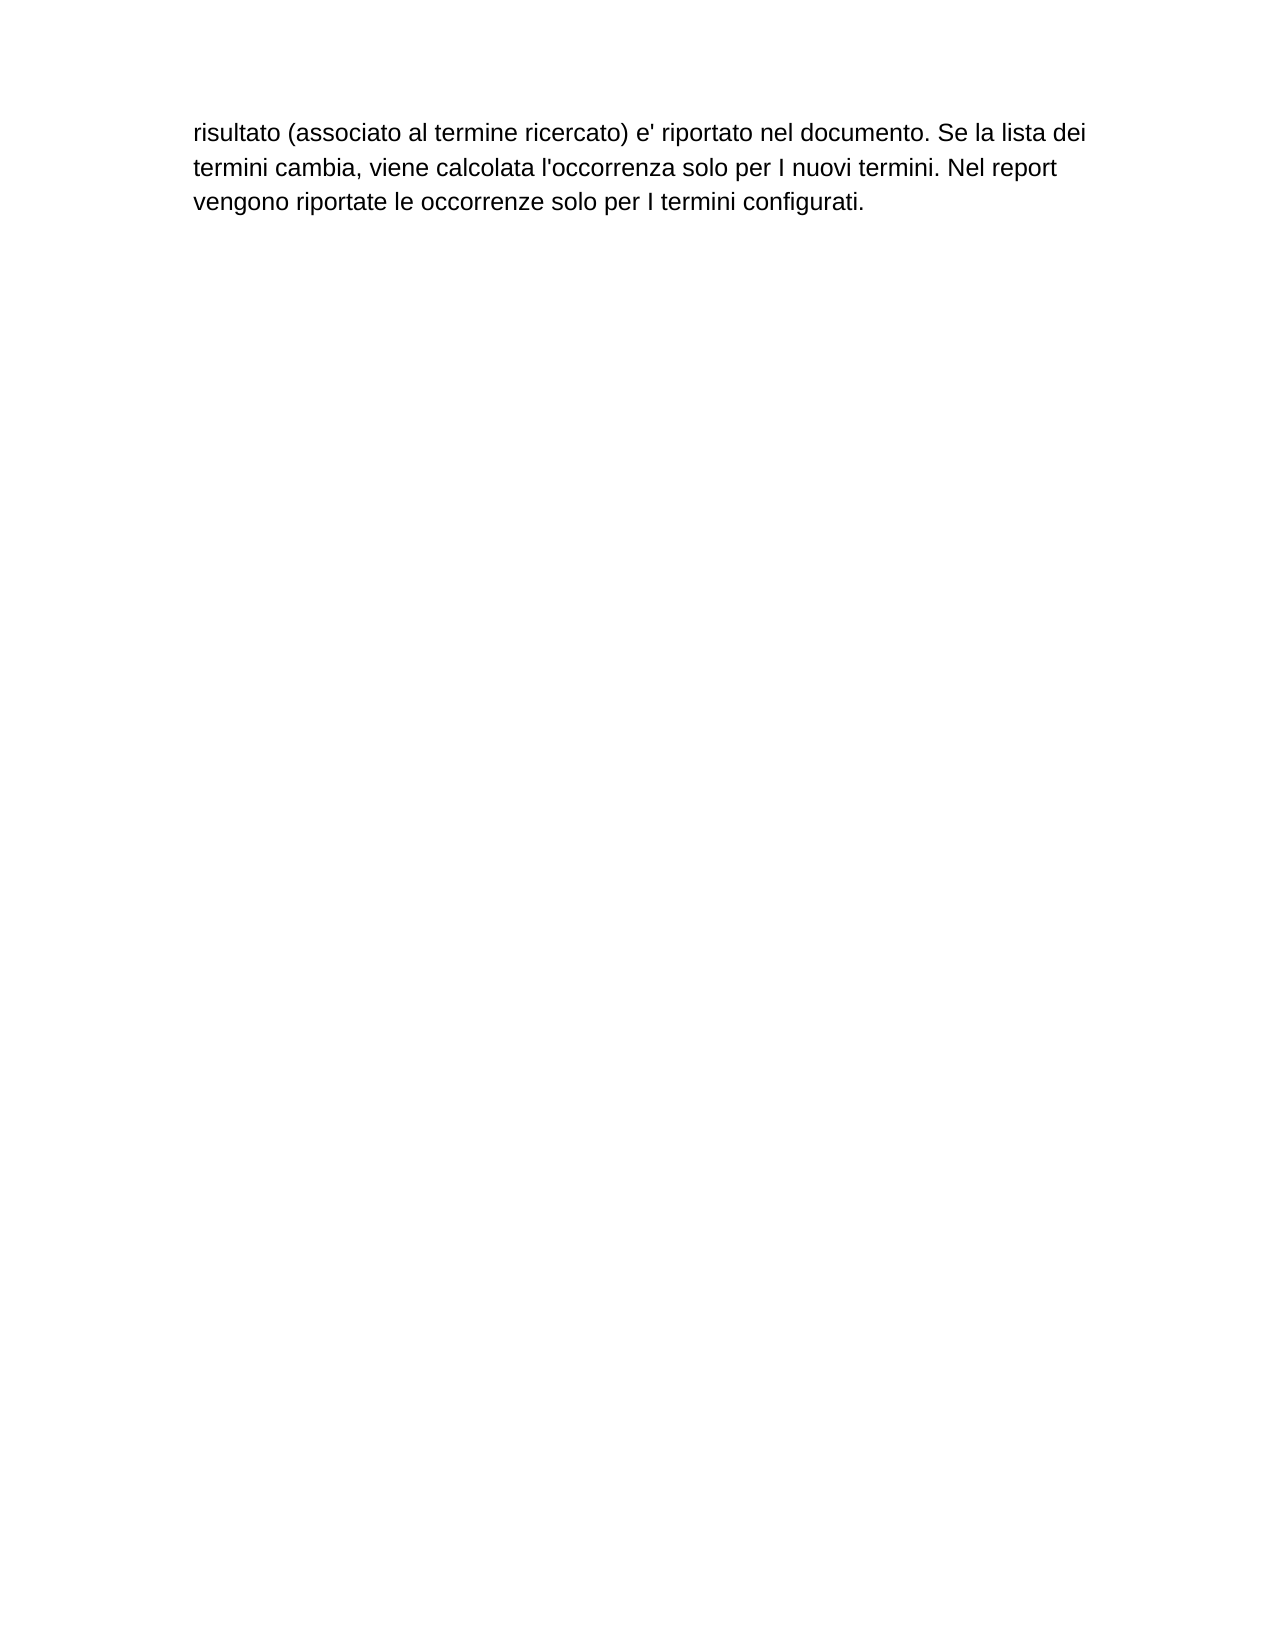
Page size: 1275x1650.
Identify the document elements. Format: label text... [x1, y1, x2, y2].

list risultato (associato al termine ricercato) e' riportato nel documento. Se la lista dei termini cambia, viene calcolata l'occorrenza solo per I nuovi termini. Nel report vengono riportate le occorrenze solo per I termini configurati. [156, 118, 1157, 216]
